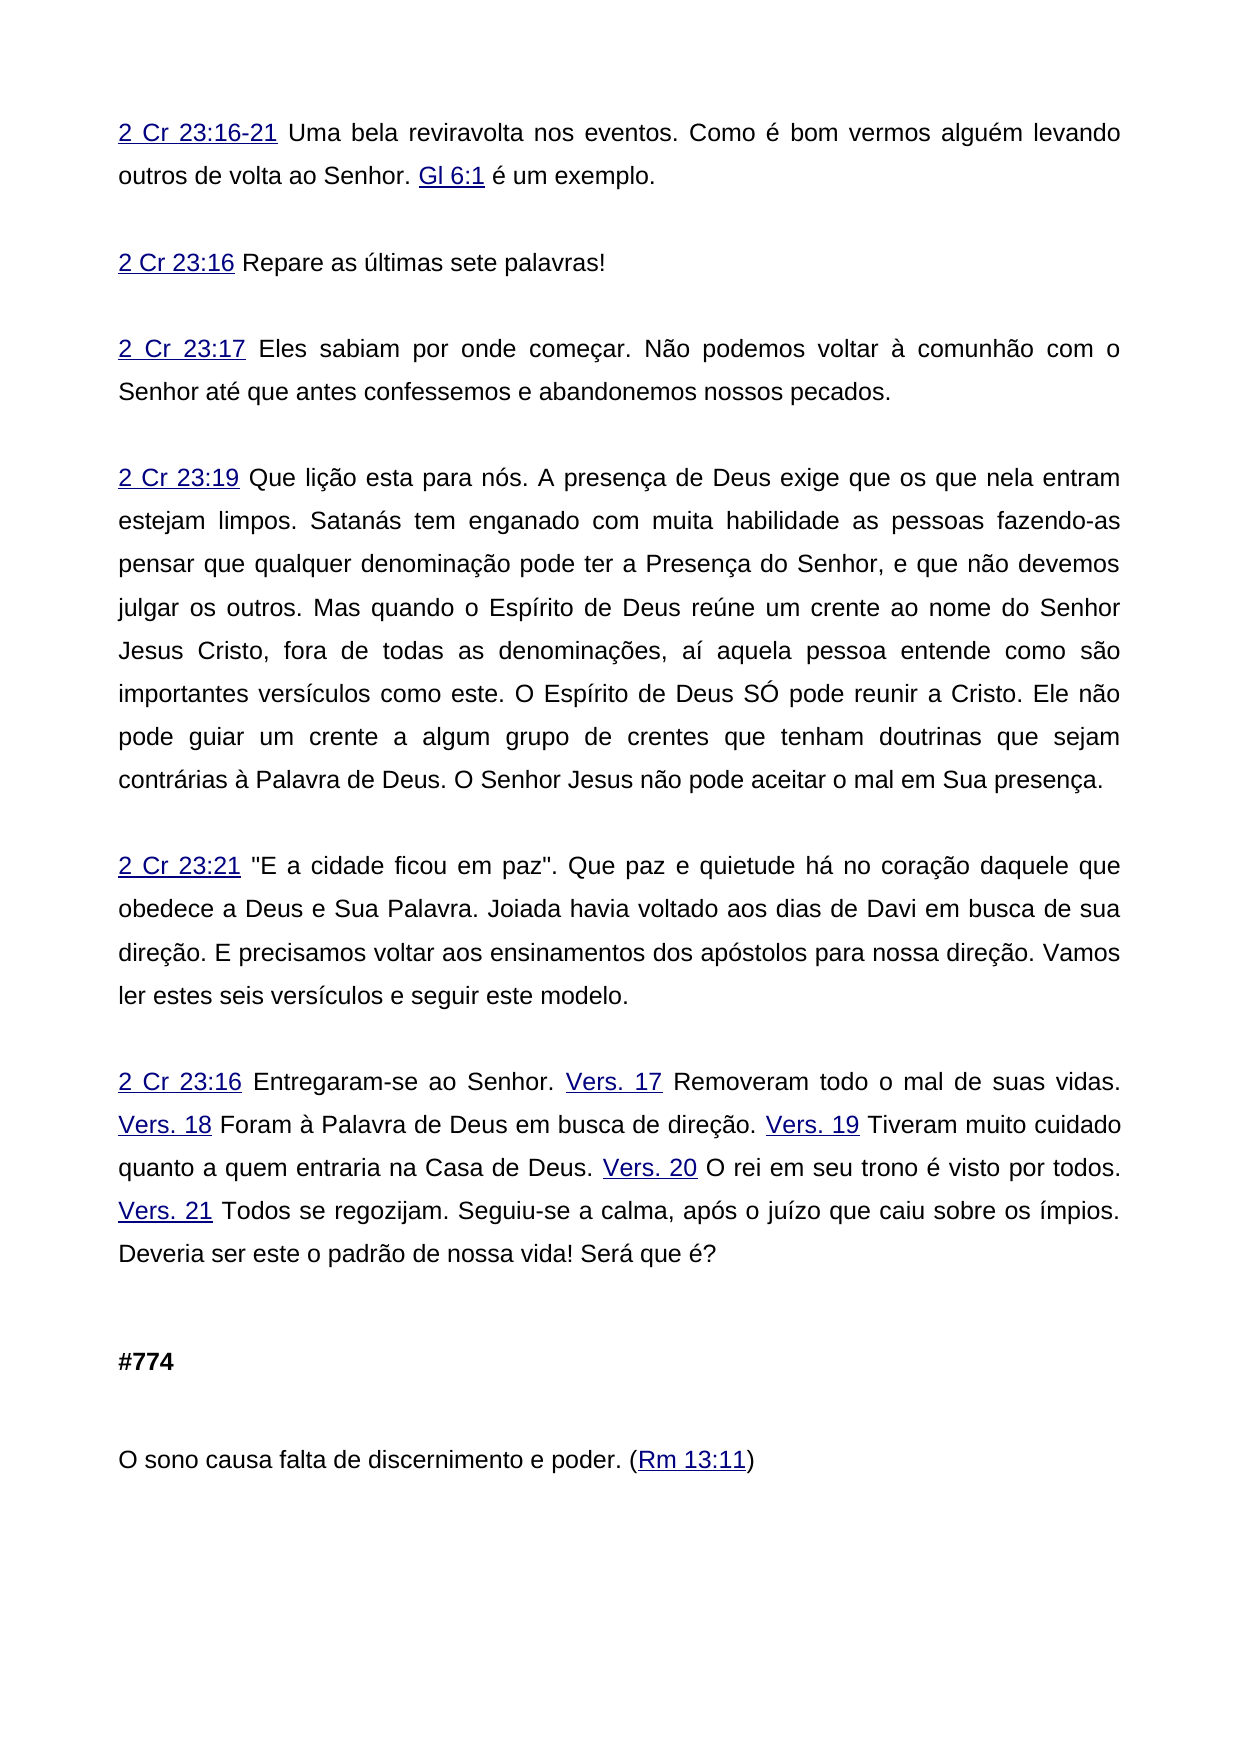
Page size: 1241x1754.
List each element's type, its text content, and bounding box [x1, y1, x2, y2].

text 2 Cr 23:16 Repare as últimas sete palavras! [118, 247, 1122, 276]
text O sono causa falta de discernimento e poder. (Rm 13:11) [118, 1445, 1122, 1474]
text 2 Cr 23:19 Que lição esta para nós. A presença de Deus exige que os que nela entram estejam limpos. Satanás tem enganado com muita habilidade as pessoas fazendo-as pensar que qualquer denominação pode ter a Presença do Senhor, e que não devemos julgar os outros. Mas quando o Espírito de Deus reúne um crente ao nome do Senhor Jesus Cristo, fora de todas as denominações, aí aquela pessoa entende como são importantes versículos como este. O Espírito de Deus SÓ pode reunir a Cristo. Ele não pode guiar um crente a algum grupo de crentes que tenham doutrinas que sejam contrárias à Palavra de Deus. O Senhor Jesus não pode aceitar o mal em Sua presença. [118, 463, 1122, 794]
text 2 Cr 23:16 Entregaram-se ao Senhor. Vers. 17 Removeram todo o mal de suas vidas. Vers. 18 Foram à Palavra de Deus em busca de direção. Vers. 19 Tiveram muito cuidado quanto a quem entraria na Casa de Deus. Vers. 20 O rei em seu trono é visto por todos. Vers. 21 Todos se regozijam. Seguiu-se a calma, após o juízo que caiu sobre os ímpios. Deveria ser este o padrão de nossa vida! Será que é? [118, 1067, 1122, 1268]
text 2 Cr 23:16-21 Uma bela reviravolta nos eventos. Como é bom vermos alguém levando outros de volta ao Senhor. Gl 6:1 é um exemplo. [118, 118, 1122, 190]
text 2 Cr 23:21 "E a cidade ficou em paz". Que paz e quietude há no coração daquele que obedece a Deus e Sua Palavra. Joiada havia voltado aos dias de Davi em busca de sua direção. E precisamos voltar aos ensinamentos dos apóstolos para nossa direção. Vamos ler estes seis versículos e seguir este modelo. [118, 851, 1122, 1009]
text 2 Cr 23:17 Eles sabiam por onde começar. Não podemos voltar à comunhão com o Senhor até que antes confessemos e abandonemos nossos pecados. [118, 334, 1122, 406]
subtitle #774 [118, 1346, 1122, 1375]
